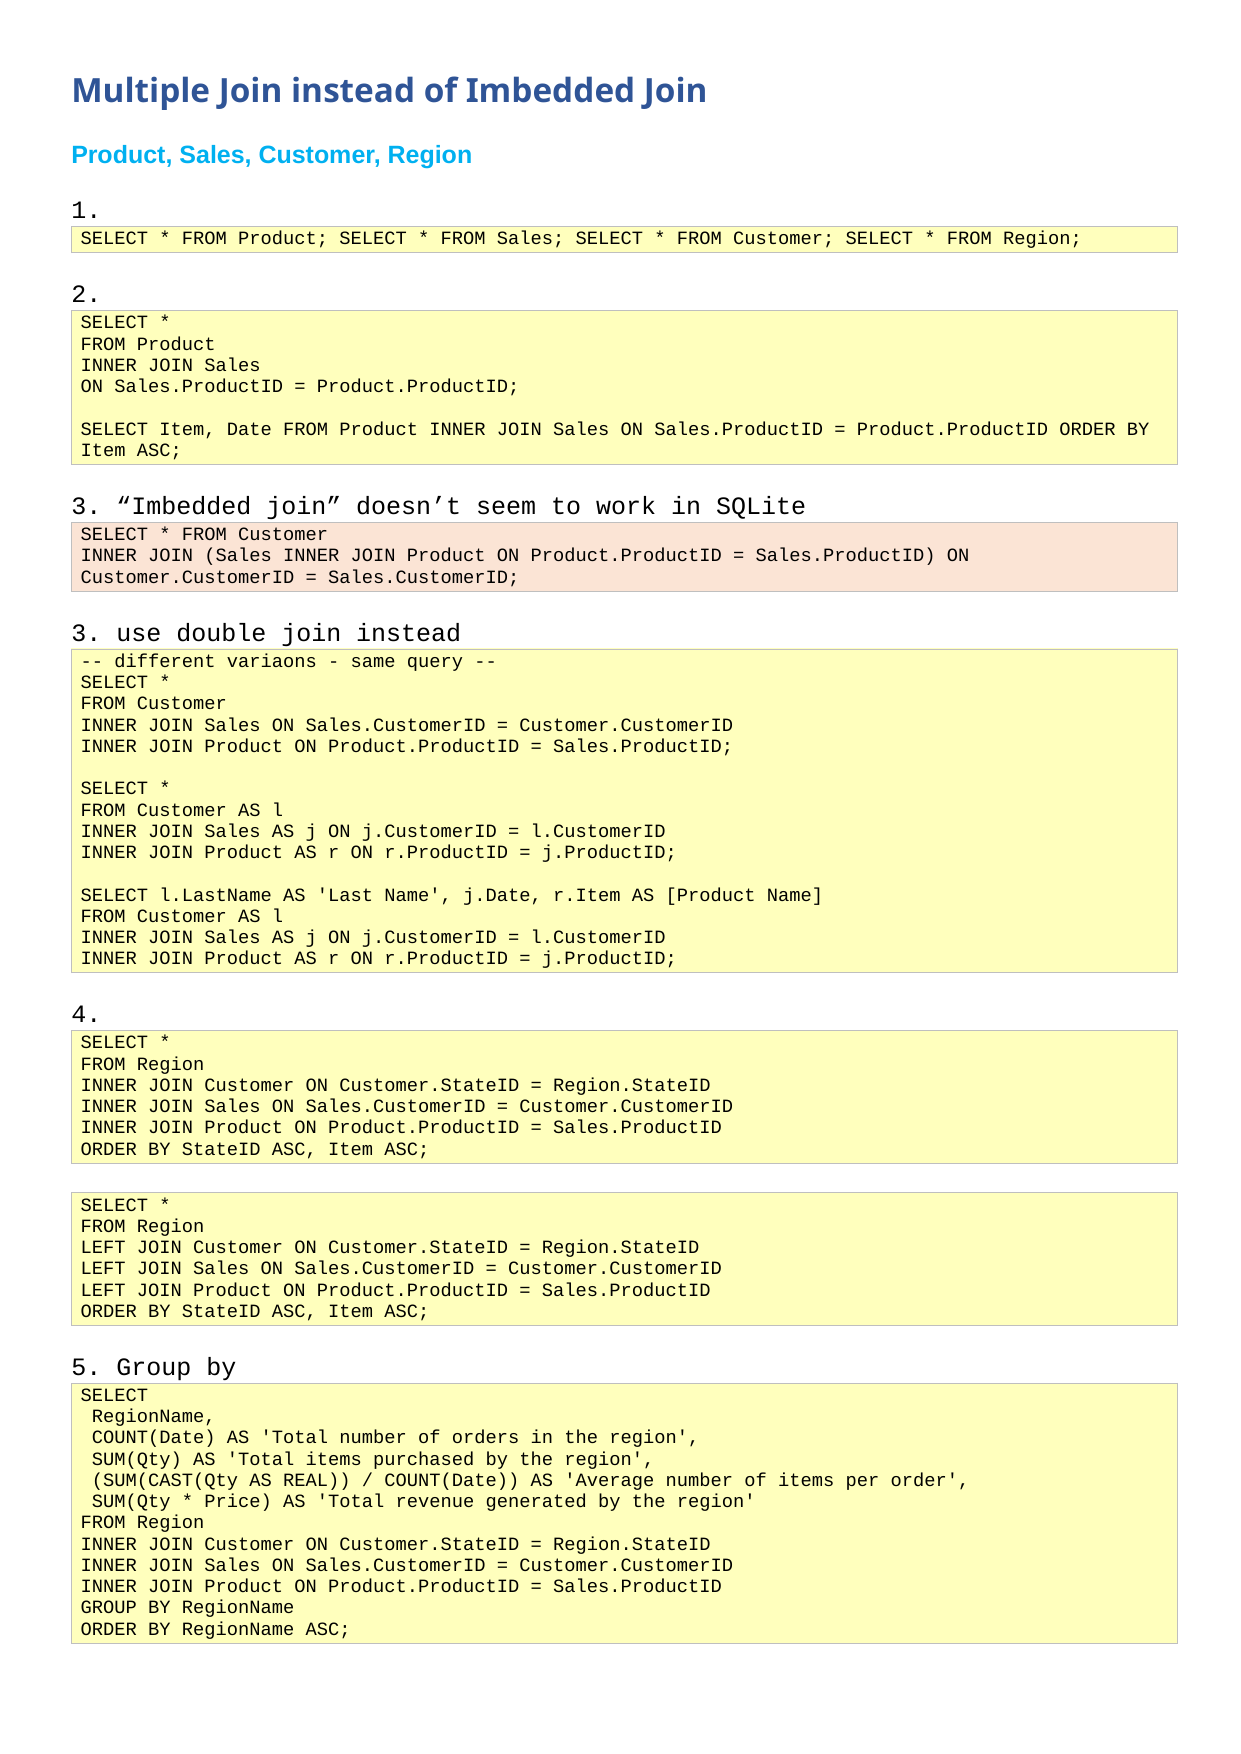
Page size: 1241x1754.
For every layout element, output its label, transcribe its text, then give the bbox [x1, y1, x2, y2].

text LEFT JOIN Customer ON Customer.StateID = Region.StateID [72, 1235, 1177, 1256]
text SELECT * [72, 776, 1177, 797]
text 3. use double join instead [71, 620, 1178, 648]
text SELECT * [72, 670, 1177, 691]
text ORDER BY StateID ASC, Item ASC; [72, 1136, 1177, 1163]
text GROUP BY RegionName [72, 1595, 1177, 1616]
text FROM Region [72, 1213, 1177, 1235]
text SELECT * [72, 1193, 1177, 1213]
text INNER JOIN Product AS r ON r.ProductID = j.ProductID; [72, 840, 1177, 861]
text 4. [71, 1002, 1178, 1030]
text 5. Group by [71, 1354, 1178, 1383]
text INNER JOIN Sales ON Sales.CustomerID = Customer.CustomerID [72, 712, 1177, 733]
text INNER JOIN Sales ON Sales.CustomerID = Customer.CustomerID [72, 1553, 1177, 1574]
text FROM Customer [72, 691, 1177, 712]
text SELECT [72, 1384, 1177, 1404]
text INNER JOIN Product ON Product.ProductID = Sales.ProductID [72, 1115, 1177, 1136]
text ON Sales.ProductID = Product.ProductID; [72, 374, 1177, 395]
text 2. [71, 282, 1178, 310]
text INNER JOIN Customer ON Customer.StateID = Region.StateID [72, 1073, 1177, 1094]
text SELECT l.LastName AS 'Last Name', j.Date, r.Item AS [Product Name] [72, 882, 1177, 903]
text 1. [71, 198, 1178, 226]
title Product, Sales, Customer, Region [71, 141, 1178, 169]
text SELECT * [72, 311, 1177, 331]
text INNER JOIN Customer ON Customer.StateID = Region.StateID [72, 1531, 1177, 1553]
text LEFT JOIN Product ON Product.ProductID = Sales.ProductID [72, 1277, 1177, 1298]
text INNER JOIN Product AS r ON r.ProductID = j.ProductID; [72, 946, 1177, 972]
text ORDER BY StateID ASC, Item ASC; [72, 1298, 1177, 1325]
text INNER JOIN Sales ON Sales.CustomerID = Customer.CustomerID [72, 1094, 1177, 1115]
text INNER JOIN Product ON Product.ProductID = Sales.ProductID; [72, 733, 1177, 755]
text INNER JOIN Sales AS j ON j.CustomerID = l.CustomerID [72, 818, 1177, 840]
text 3. “Imbedded join” doesn’t seem to work in SQLite [71, 493, 1178, 522]
text COUNT(Date) AS 'Total number of orders in the region', [72, 1425, 1177, 1446]
text FROM Customer AS l [72, 903, 1177, 925]
text SELECT * FROM Customer [72, 523, 1177, 543]
text FROM Region [72, 1051, 1177, 1073]
text -- different variaons - same query -- [72, 650, 1177, 670]
text FROM Region [72, 1510, 1177, 1531]
text FROM Product [72, 331, 1177, 353]
text LEFT JOIN Sales ON Sales.CustomerID = Customer.CustomerID [72, 1256, 1177, 1277]
text INNER JOIN Sales [72, 353, 1177, 374]
text ORDER BY RegionName ASC; [72, 1616, 1177, 1643]
text INNER JOIN Sales AS j ON j.CustomerID = l.CustomerID [72, 925, 1177, 946]
text SUM(Qty * Price) AS 'Total revenue generated by the region' [72, 1489, 1177, 1510]
text SUM(Qty) AS 'Total items purchased by the region', [72, 1446, 1177, 1468]
text SELECT * [72, 1031, 1177, 1051]
text SELECT * FROM Product; SELECT * FROM Sales; SELECT * FROM Customer; SELECT * FROM Region; [72, 227, 1177, 252]
text INNER JOIN (Sales INNER JOIN Product ON Product.ProductID = Sales.ProductID) ON Customer.CustomerID = Sales.CustomerID; [72, 543, 1177, 591]
text (SUM(CAST(Qty AS REAL)) / COUNT(Date)) AS 'Average number of items per order', [72, 1468, 1177, 1489]
text SELECT Item, Date FROM Product INNER JOIN Sales ON Sales.ProductID = Product.ProductID ORDER BY Item ASC; [72, 416, 1177, 464]
text Multiple Join instead of Imbedded Join [71, 67, 1178, 112]
text RegionName, [72, 1404, 1177, 1425]
text INNER JOIN Product ON Product.ProductID = Sales.ProductID [72, 1574, 1177, 1595]
text FROM Customer AS l [72, 797, 1177, 818]
